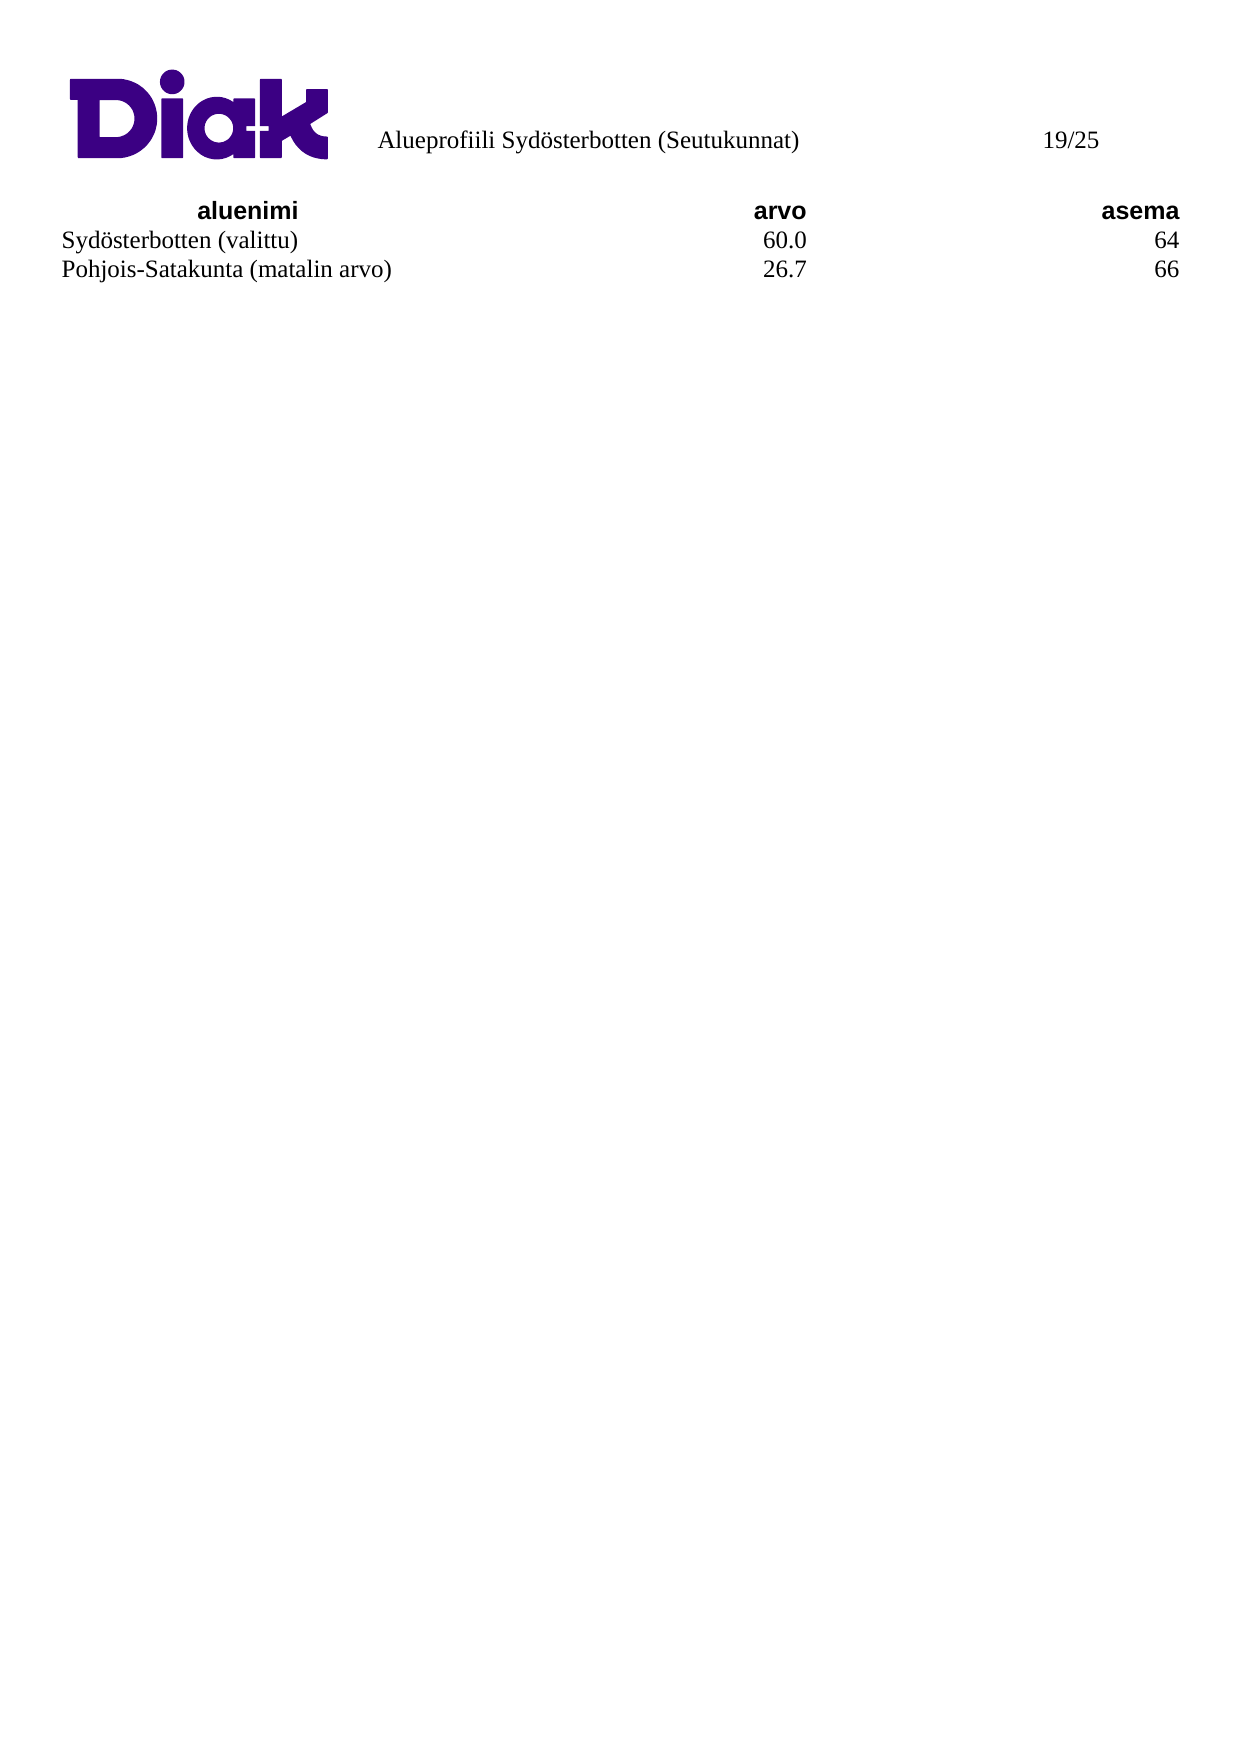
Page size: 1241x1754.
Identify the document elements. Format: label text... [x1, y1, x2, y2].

table_cell 64 [806, 225, 1179, 254]
table_cell 26.7 [434, 254, 806, 282]
table_cell 60.0 [434, 225, 806, 254]
table_header arvo [434, 196, 806, 225]
table_cell Pohjois-Satakunta (matalin arvo) [61, 254, 434, 282]
table_cell Sydösterbotten (valittu) [61, 225, 434, 254]
table_header aluenimi [61, 196, 434, 225]
table_header asema [806, 196, 1179, 225]
table_cell 66 [806, 254, 1179, 282]
